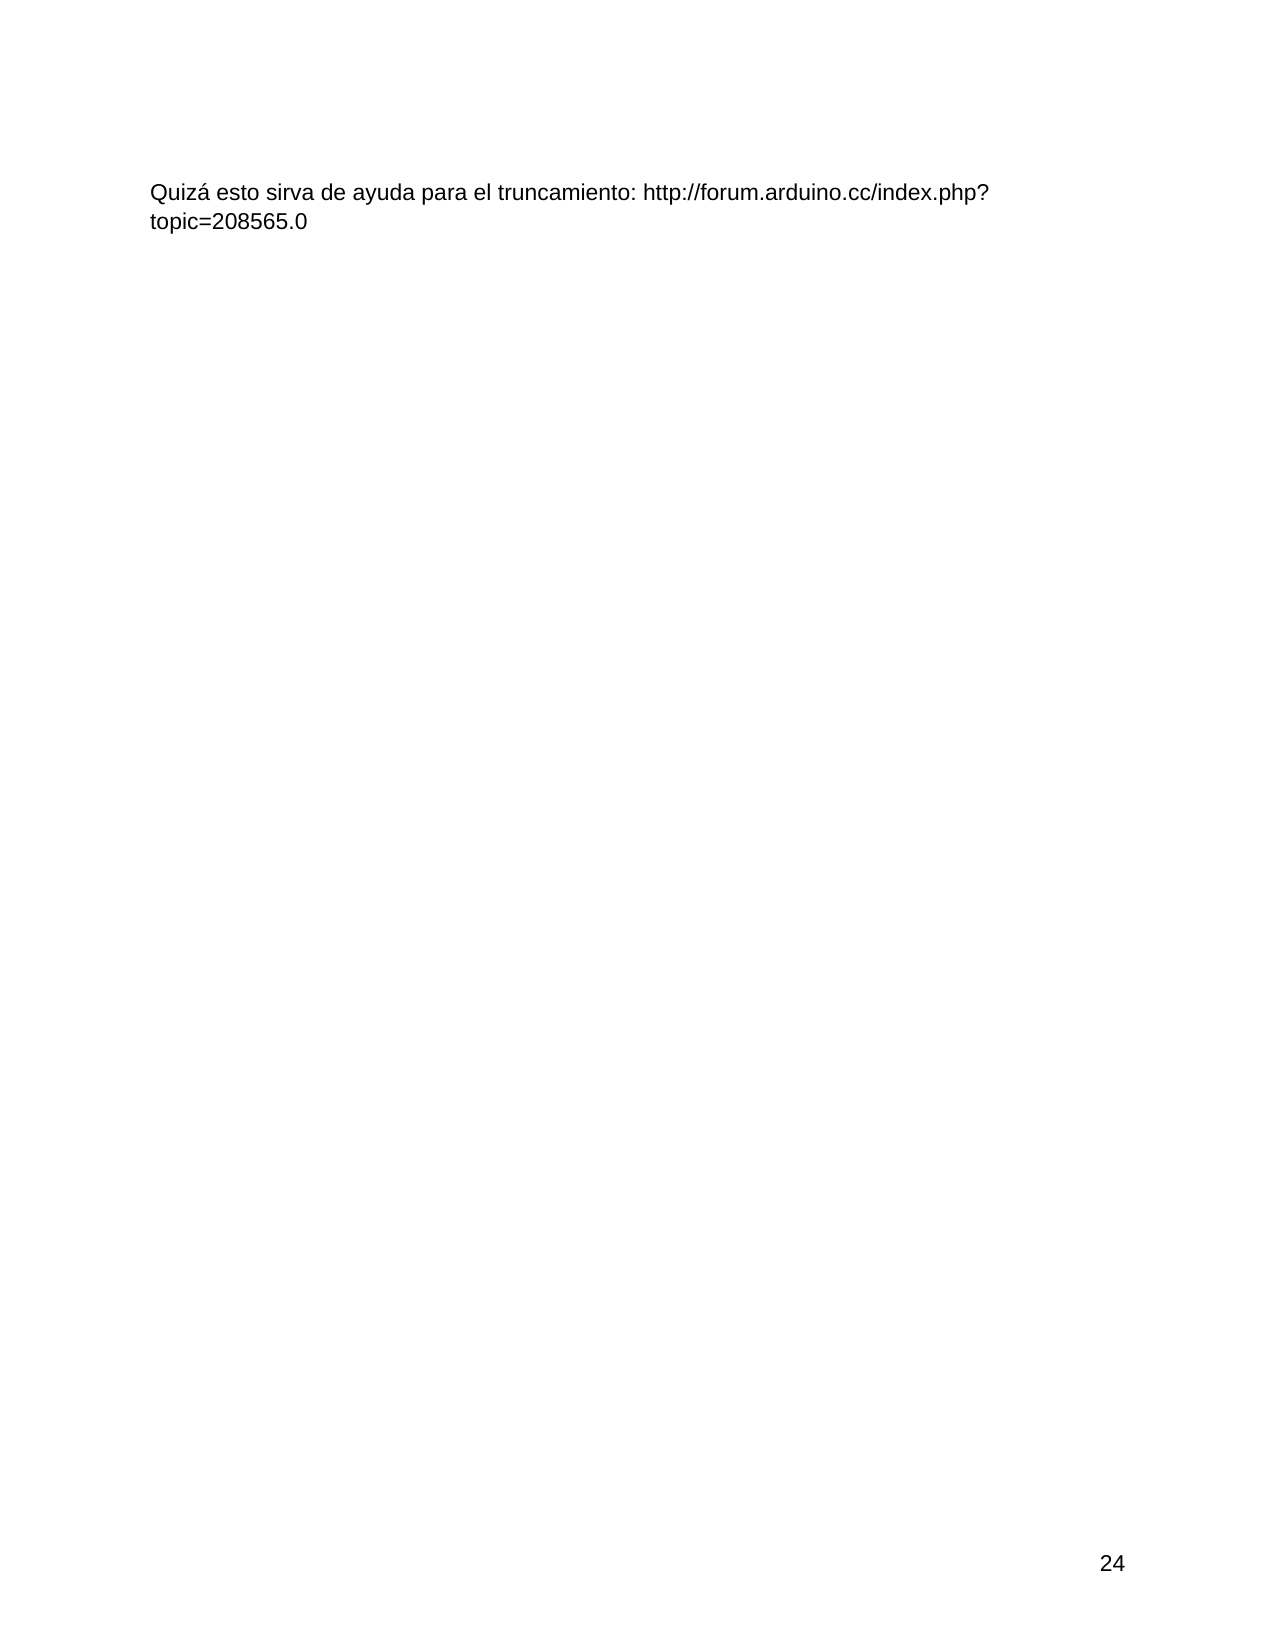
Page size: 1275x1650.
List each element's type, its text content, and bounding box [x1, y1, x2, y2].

text Quizá esto sirva de ayuda para el truncamiento: http://forum.arduino.cc/index.php?topic=208565.0 [150, 179, 1125, 234]
